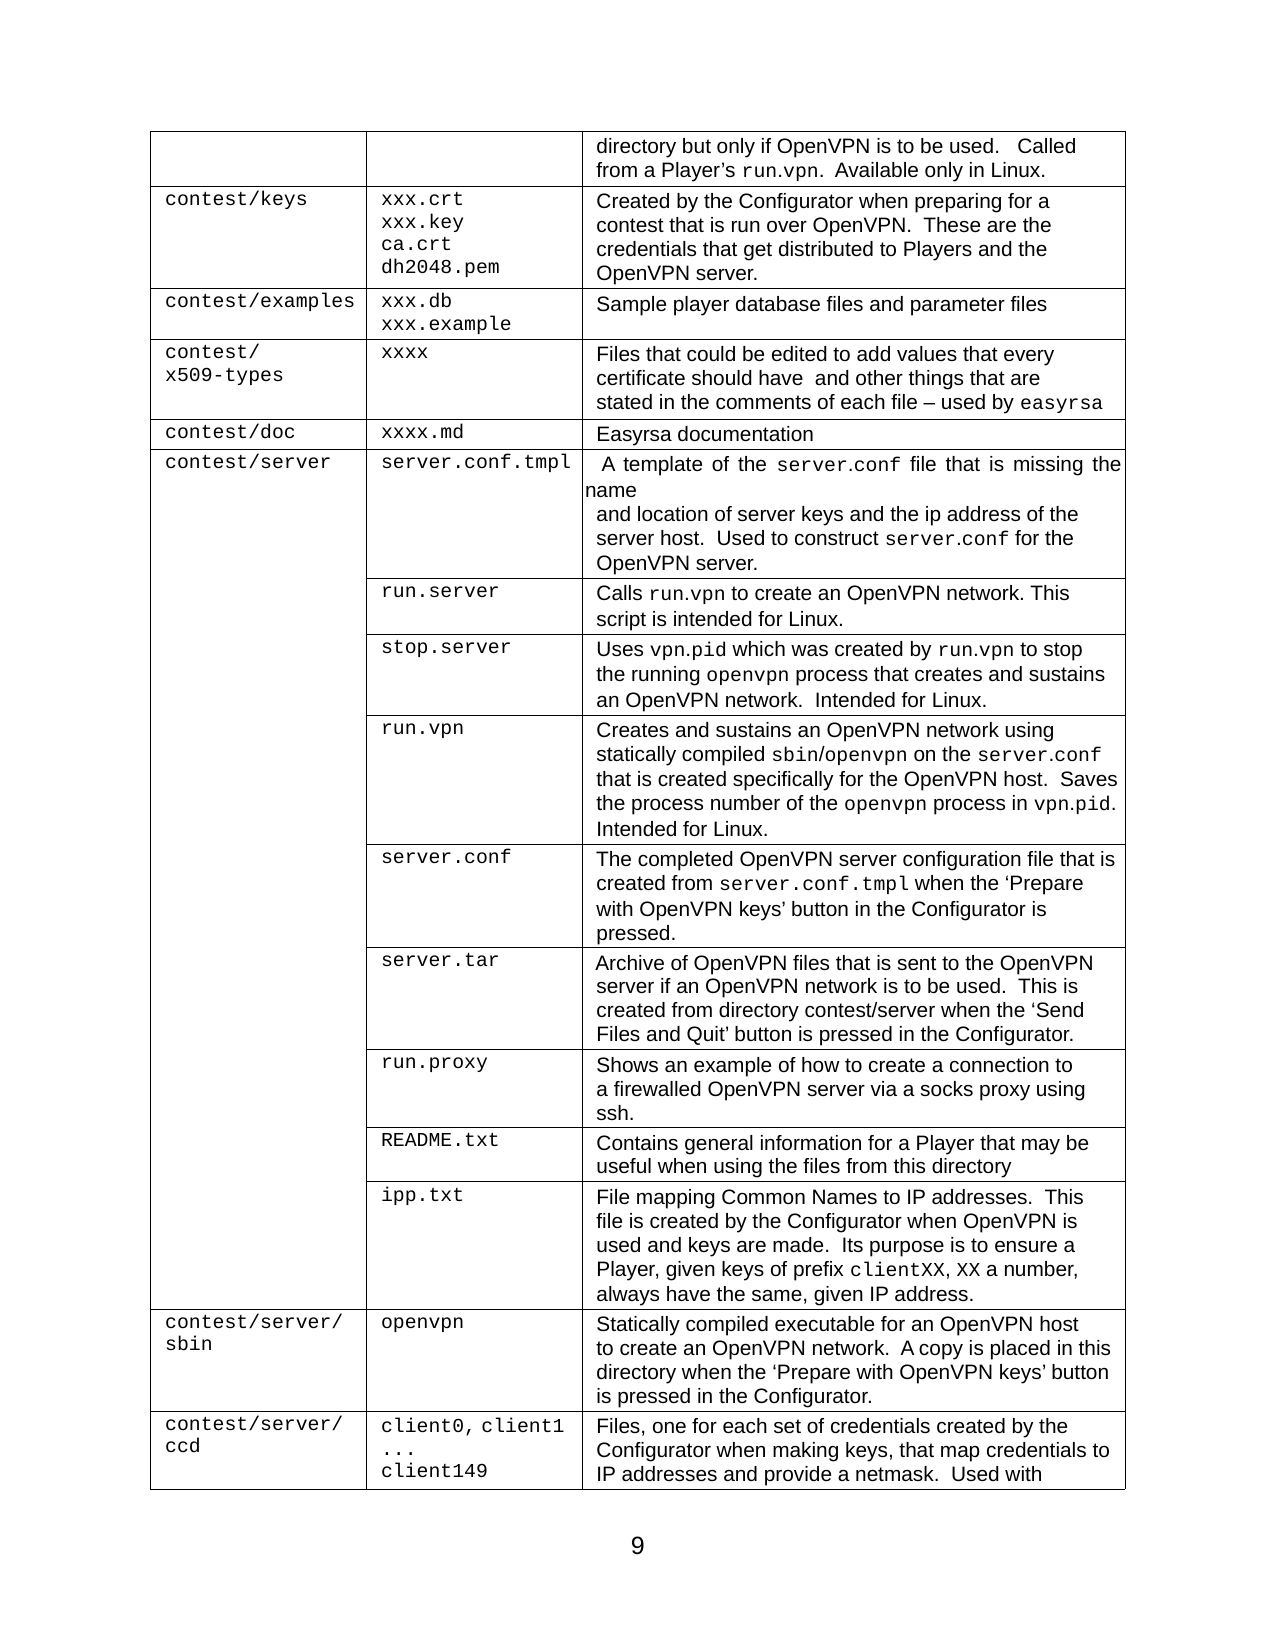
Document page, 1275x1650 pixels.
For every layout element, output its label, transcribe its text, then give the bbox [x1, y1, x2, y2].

table_cell contest/ x509-types [151, 340, 366, 419]
table_cell Sample player database files and parameter files [583, 289, 1125, 339]
table_cell contest/keys [151, 187, 366, 288]
table_cell A template of the server.conf file that is missing the name and location of server keys and the ip address of the server host. Used to construct server.conf for the OpenVPN server. [583, 450, 1125, 578]
table_cell xxxx.md [367, 420, 582, 449]
table_cell Statically compiled executable for an OpenVPN host to create an OpenVPN network. A copy is placed in this directory when the ‘Prepare with OpenVPN keys’ button is pressed in the Configurator. [583, 1310, 1125, 1411]
table_cell Files that could be edited to add values that every certificate should have and other things that are stated in the comments of each file – used by easyrsa [583, 340, 1125, 419]
table_cell contest/doc [151, 420, 366, 449]
table_cell README.txt [367, 1128, 582, 1181]
table_cell [151, 132, 366, 186]
table_cell Archive of OpenVPN files that is sent to the OpenVPN server if an OpenVPN network is to be used. This is created from directory contest/server when the ‘Send Files and Quit’ button is pressed in the Configurator. [583, 948, 1125, 1049]
table_cell File mapping Common Names to IP addresses. This file is created by the Configurator when OpenVPN is used and keys are made. Its purpose is to ensure a Player, given keys of prefix clientXX, XX a number, always have the same, given IP address. [583, 1182, 1125, 1309]
table_cell contest/server/ sbin [151, 1310, 366, 1411]
table_cell run.server [367, 579, 582, 633]
table_cell xxxx [367, 340, 582, 419]
table_cell Calls run.vpn to create an OpenVPN network. This script is intended for Linux. [583, 579, 1125, 633]
table_cell run.vpn [367, 716, 582, 844]
table_cell server.conf.tmpl [367, 450, 582, 578]
table_cell server.conf [367, 845, 582, 947]
table_cell Uses vpn.pid which was created by run.vpn to stop the running openvpn process that creates and sustains an OpenVPN network. Intended for Linux. [583, 635, 1125, 715]
table_cell [367, 132, 582, 186]
table_cell ipp.txt [367, 1182, 582, 1309]
table_cell directory but only if OpenVPN is to be used. Called from a Player’s run.vpn. Available only in Linux. [583, 132, 1125, 186]
table_cell Files, one for each set of credentials created by the Configurator when making keys, that map credentials to IP addresses and provide a netmask. Used with [583, 1412, 1125, 1489]
table_cell Shows an example of how to create a connection to a firewalled OpenVPN server via a socks proxy using ssh. [583, 1050, 1125, 1127]
table_cell The completed OpenVPN server configuration file that is created from server.conf.tmpl when the ‘Prepare with OpenVPN keys’ button in the Configurator is pressed. [583, 845, 1125, 947]
table_cell openvpn [367, 1310, 582, 1411]
table_cell run.proxy [367, 1050, 582, 1127]
table_cell server.tar [367, 948, 582, 1049]
table_cell contest/server/ ccd [151, 1412, 366, 1489]
table_cell Easyrsa documentation [583, 420, 1125, 449]
table_cell contest/server [151, 450, 366, 1309]
table_cell client0, client1 ... client149 [367, 1412, 582, 1489]
table_cell stop.server [367, 635, 582, 715]
table_cell contest/examples [151, 289, 366, 339]
table_cell Creates and sustains an OpenVPN network using statically compiled sbin/openvpn on the server.conf that is created specifically for the OpenVPN host. Saves the process number of the openvpn process in vpn.pid. Intended for Linux. [583, 716, 1125, 844]
table_cell Created by the Configurator when preparing for a contest that is run over OpenVPN. These are the credentials that get distributed to Players and the OpenVPN server. [583, 187, 1125, 288]
table_cell xxx.db xxx.example [367, 289, 582, 339]
table_cell Contains general information for a Player that may be useful when using the files from this directory [583, 1128, 1125, 1181]
table_cell xxx.crt xxx.key ca.crt dh2048.pem [367, 187, 582, 288]
